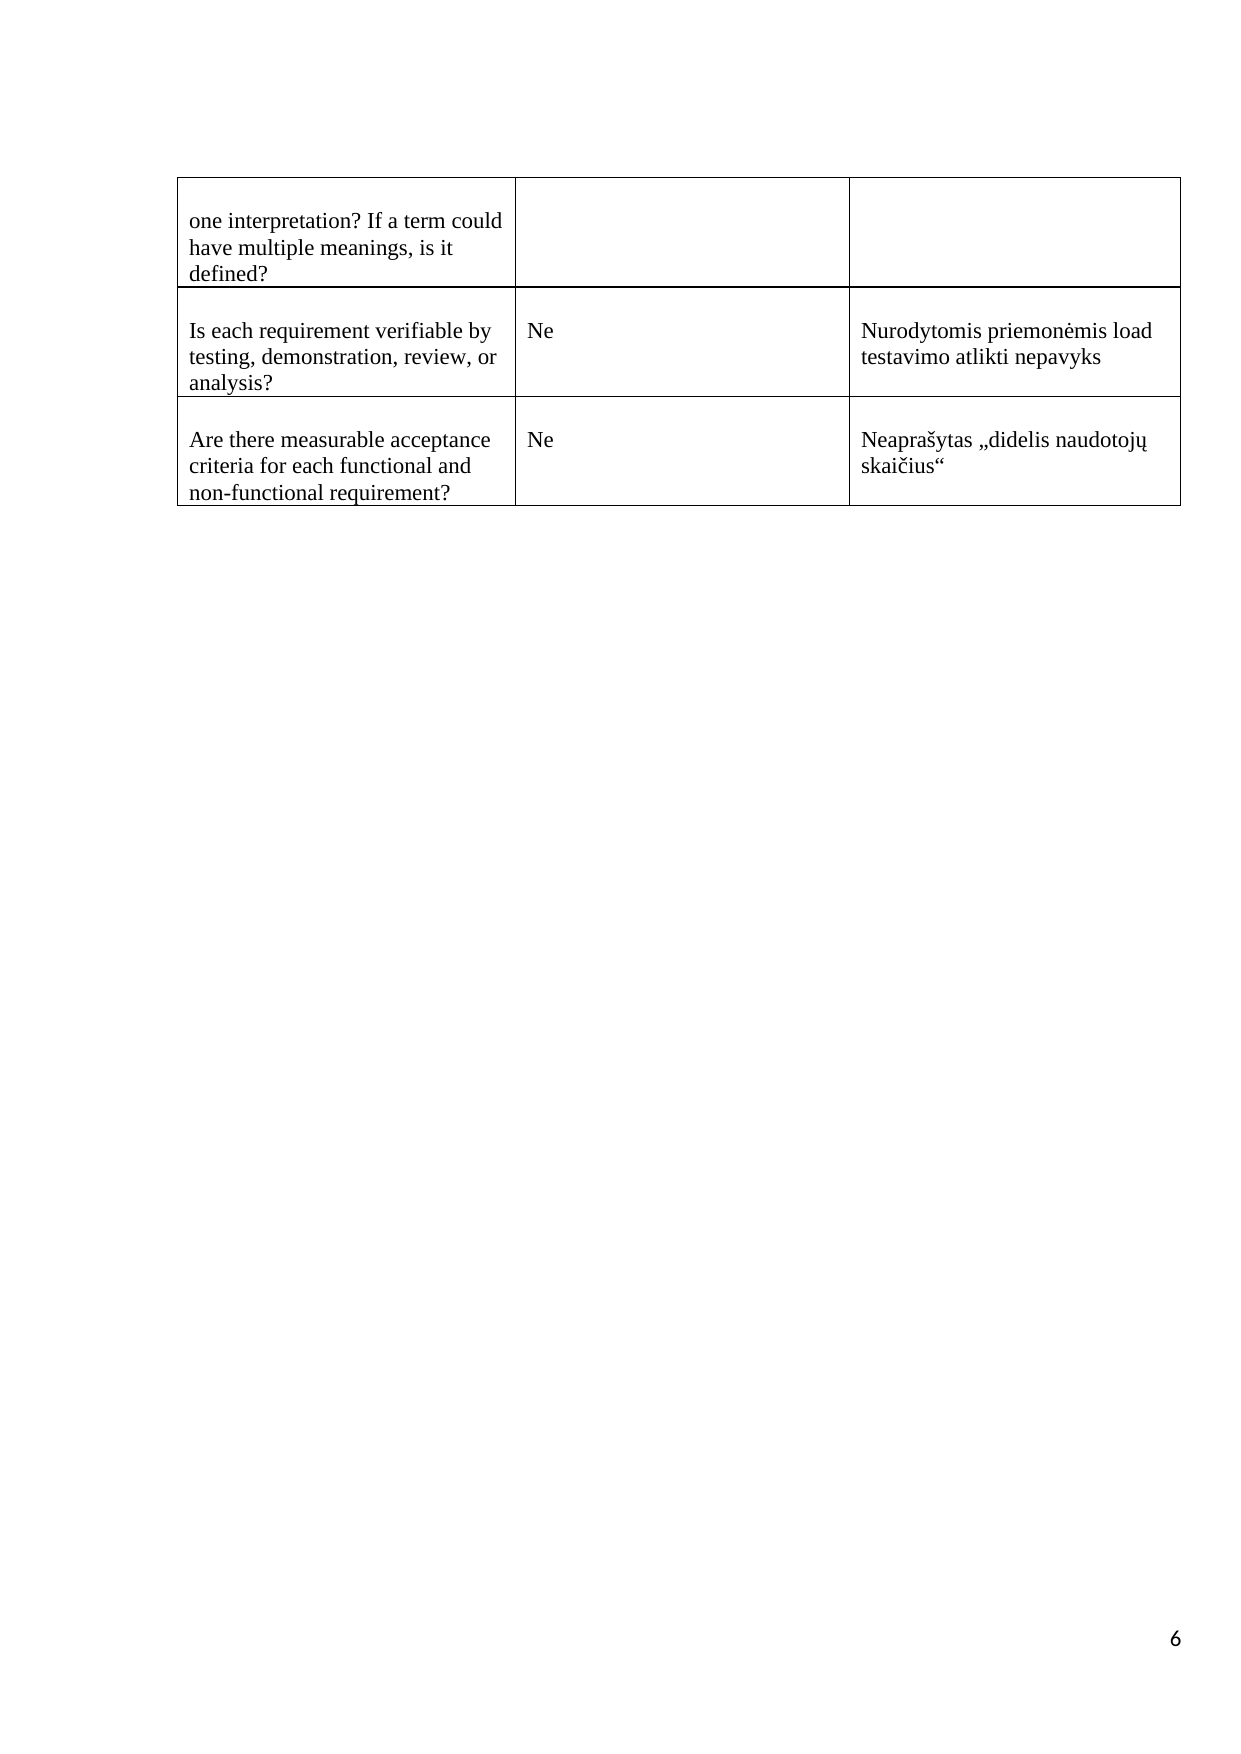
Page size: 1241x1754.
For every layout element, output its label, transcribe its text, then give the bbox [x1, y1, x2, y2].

table_cell Is each requirement verifiable by testing, demonstration, review, or analysis? [178, 288, 515, 396]
table_cell [850, 178, 1180, 286]
table_cell [516, 178, 849, 286]
table_cell Nurodytomis priemonėmis load testavimo atlikti nepavyks [850, 288, 1180, 396]
table_cell Are there measurable acceptance criteria for each functional and non-functional requirement?​ [178, 397, 515, 505]
table_cell Ne [516, 397, 849, 505]
table_cell one interpretation? If a term could have multiple meanings, is it defined? [178, 178, 515, 286]
table_cell Ne [516, 288, 849, 396]
table_cell Neaprašytas „didelis naudotojų skaičius“ [850, 397, 1180, 505]
